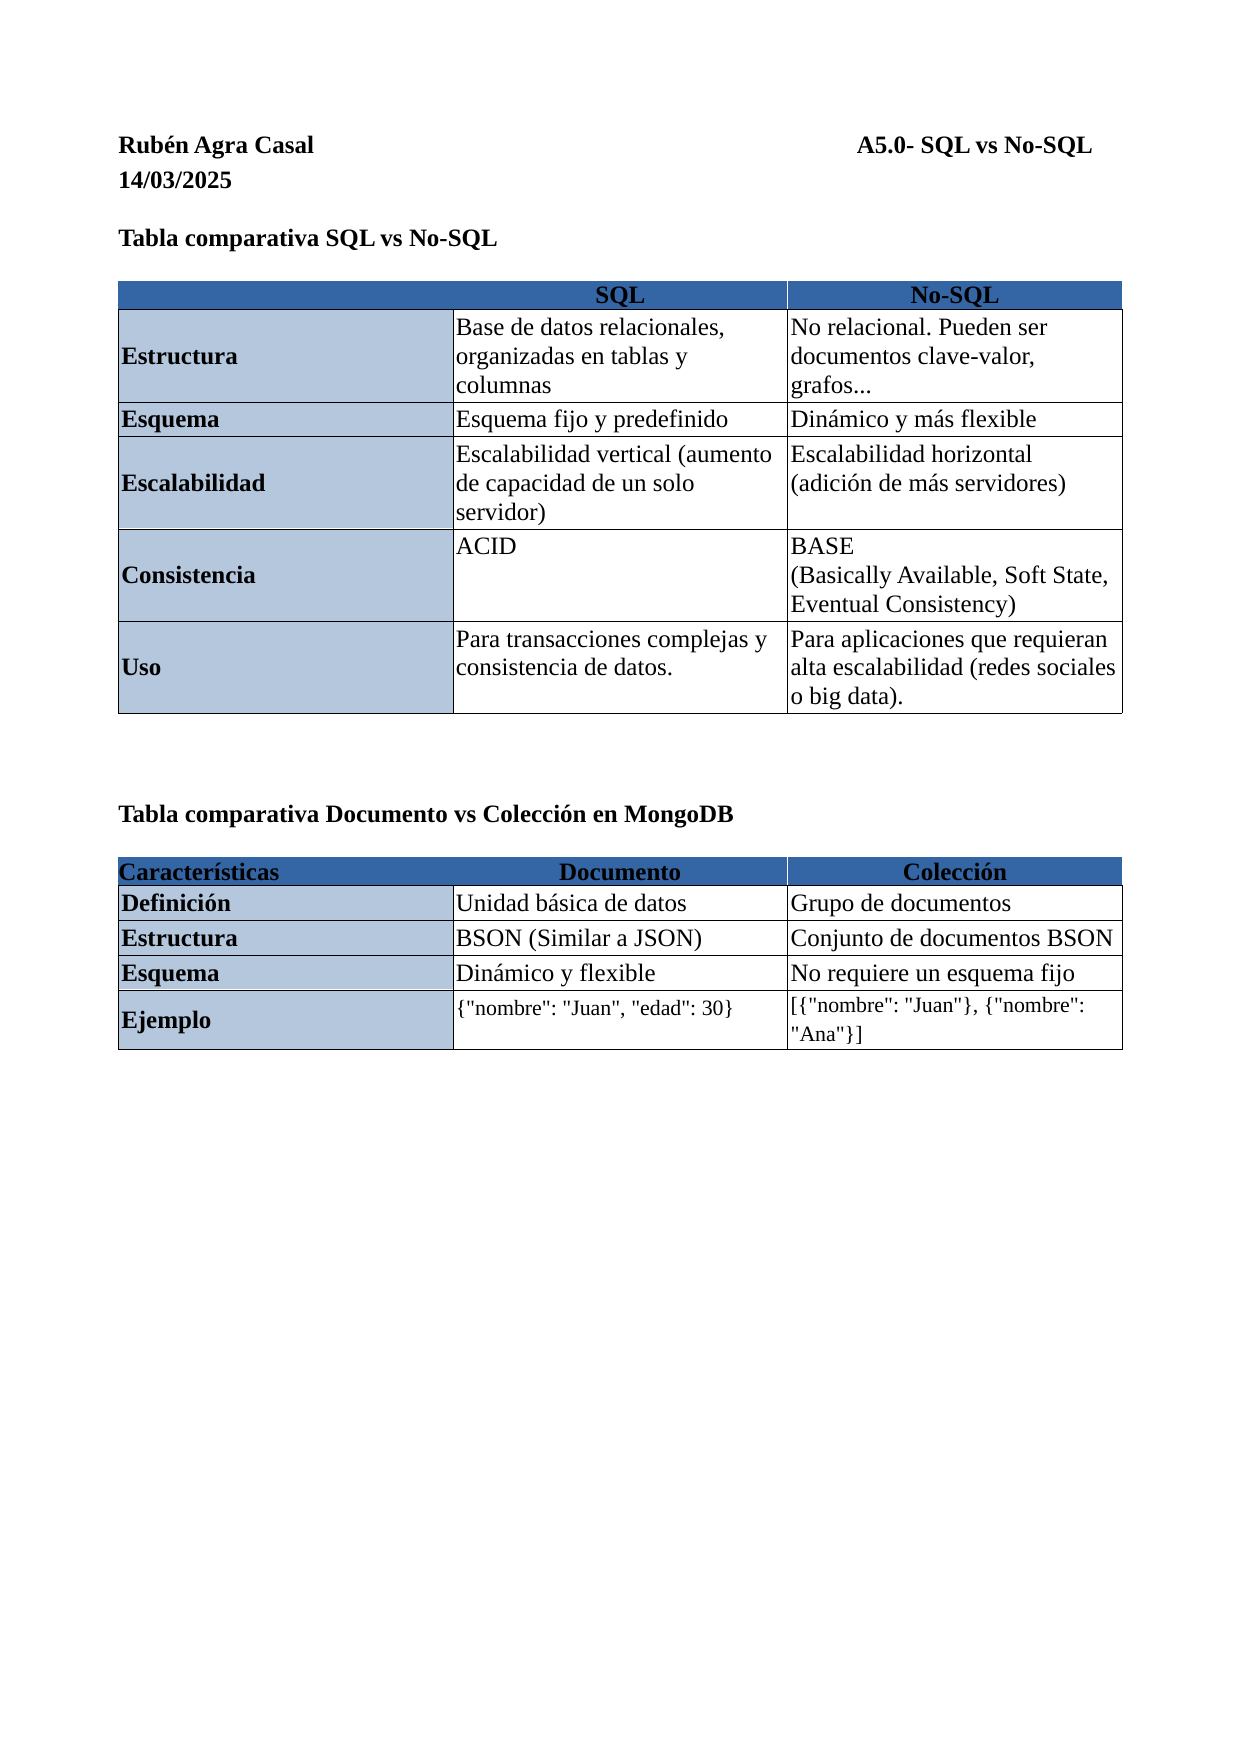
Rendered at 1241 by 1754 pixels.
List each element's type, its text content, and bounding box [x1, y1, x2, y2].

table_cell Esquema [119, 956, 453, 989]
table_cell ACID [454, 530, 787, 621]
table_cell Escalabilidad horizontal (adición de más servidores) [788, 437, 1122, 528]
table_cell Dinámico y flexible [454, 956, 787, 989]
table_cell [{"nombre": "Juan"}, {"nombre": "Ana"}] [788, 991, 1122, 1049]
table_cell Estructura [119, 921, 453, 955]
table_header Características [118, 857, 453, 885]
table_header SQL [453, 281, 787, 309]
table_cell {"nombre": "Juan", "edad": 30} [454, 991, 787, 1049]
table_cell Definición [119, 886, 453, 920]
text Tabla comparativa SQL vs No-SQL [118, 223, 1122, 252]
table_cell Escalabilidad vertical (aumento de capacidad de un solo servidor) [454, 437, 787, 528]
table_cell Base de datos relacionales, organizadas en tablas y columnas [454, 310, 787, 402]
table_cell Para aplicaciones que requieran alta escalabilidad (redes sociales o big data). [788, 622, 1122, 713]
table_header No-SQL [788, 281, 1122, 309]
table_cell No relacional. Pueden ser documentos clave-valor, grafos... [788, 310, 1122, 402]
text 14/03/2025 [118, 166, 1122, 194]
table_header Colección [788, 857, 1122, 885]
table_cell No requiere un esquema fijo [788, 956, 1122, 989]
table_header [118, 281, 453, 309]
table_cell Para transacciones complejas y consistencia de datos. [454, 622, 787, 713]
table_cell Consistencia [119, 530, 453, 621]
text Tabla comparativa Documento vs Colección en MongoDB [118, 799, 1122, 828]
table_cell Estructura [119, 310, 453, 402]
table_cell Unidad básica de datos [454, 886, 787, 920]
table_cell Esquema [119, 403, 453, 436]
table_cell BSON (Similar a JSON) [454, 921, 787, 955]
table_cell Grupo de documentos [788, 886, 1122, 920]
table_cell Uso [119, 622, 453, 713]
subtitle Rubén Agra Casal A5.0- SQL vs No-SQL [118, 131, 1122, 159]
table_cell Escalabilidad [119, 437, 453, 528]
table_cell Esquema fijo y predefinido [454, 403, 787, 436]
table_cell BASE (Basically Available, Soft State, Eventual Consistency) [788, 530, 1122, 621]
table_cell Ejemplo [119, 991, 453, 1049]
table_header Documento [453, 857, 787, 885]
table_cell Dinámico y más flexible [788, 403, 1122, 436]
table_cell Conjunto de documentos BSON [788, 921, 1122, 955]
